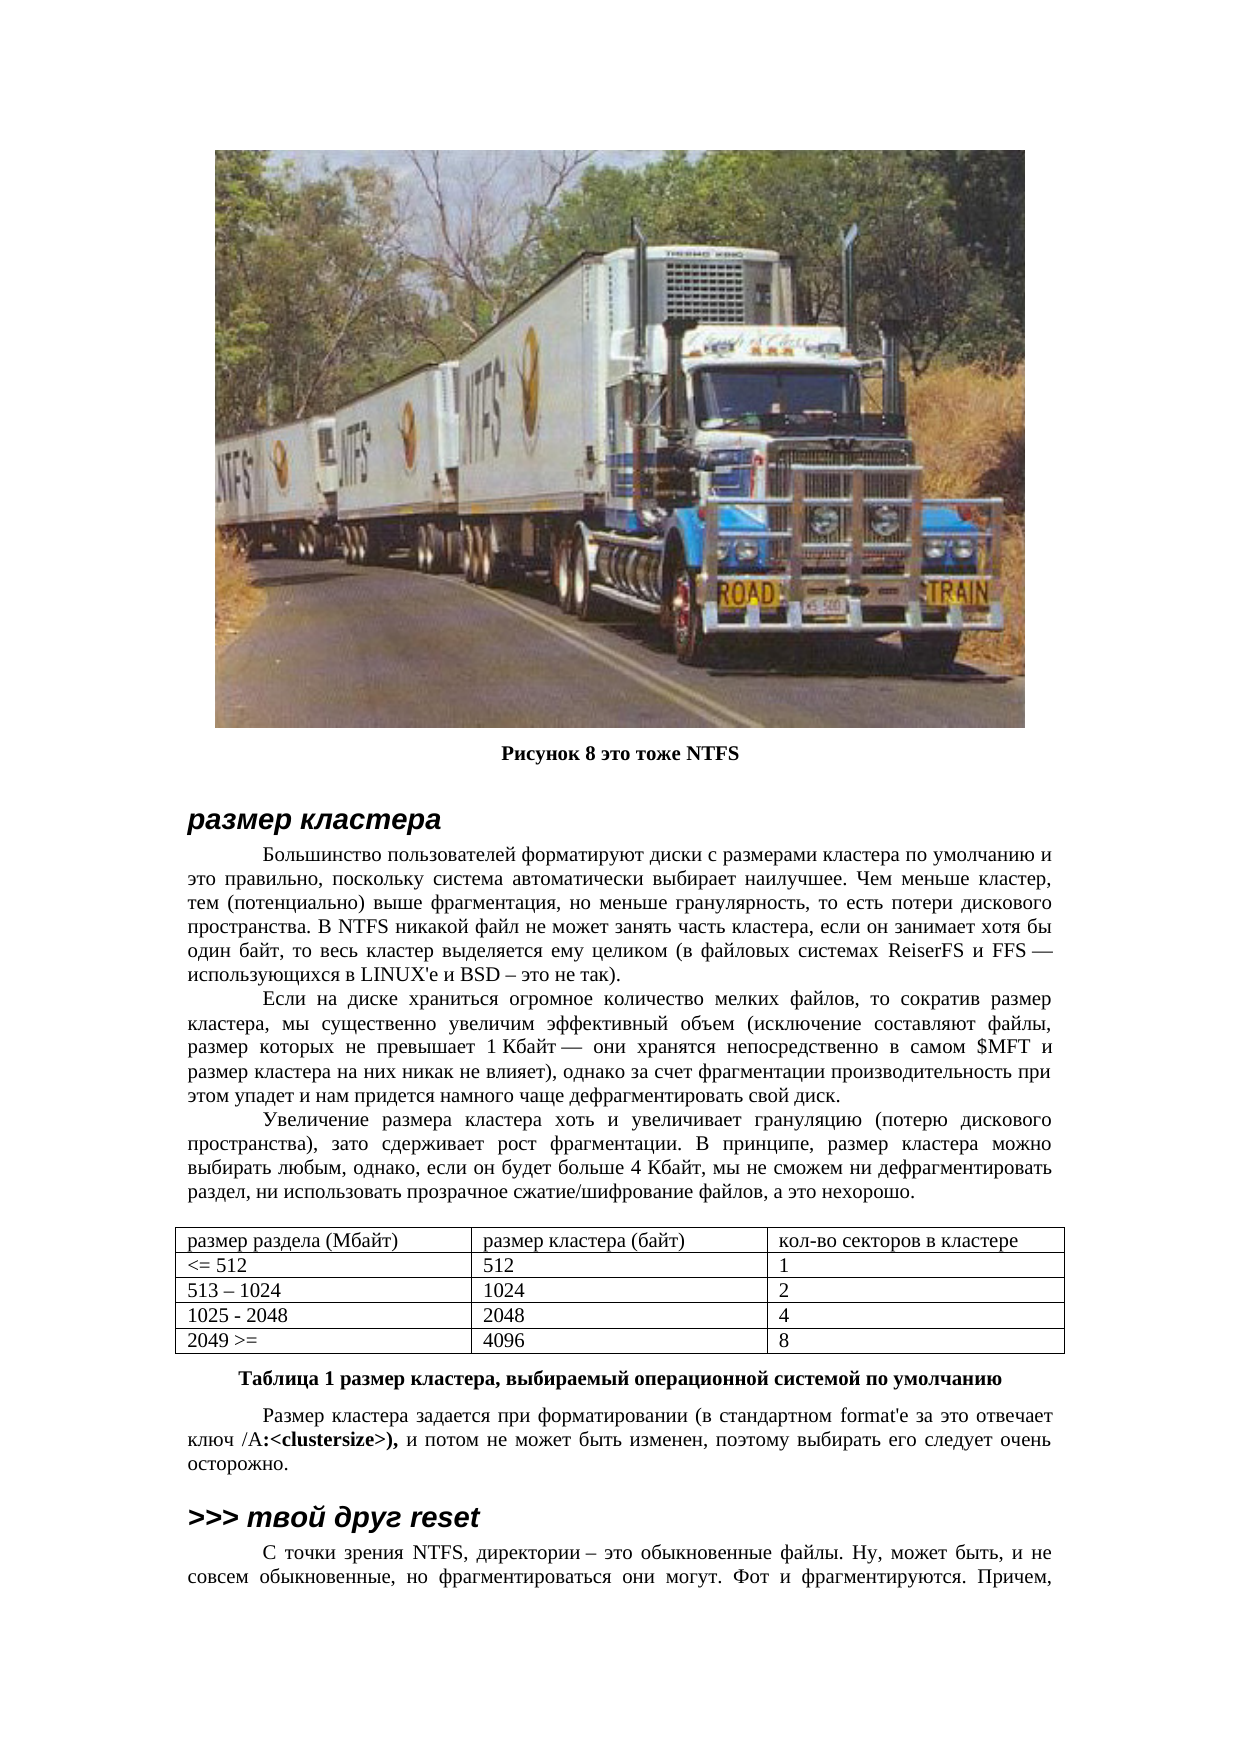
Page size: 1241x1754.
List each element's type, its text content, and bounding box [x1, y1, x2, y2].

text Рисунок 8 это тоже NTFS [187, 741, 1053, 765]
table_cell 512 [472, 1253, 767, 1277]
table_cell 2 [768, 1278, 1064, 1302]
picture [215, 150, 1025, 728]
subtitle размер кластера [187, 802, 1053, 836]
table_cell 1024 [472, 1278, 767, 1302]
subtitle >>> твой друг reset [187, 1500, 1053, 1533]
table_header кол-во секторов в кластере [768, 1228, 1064, 1252]
table_cell 513 – 1024 [176, 1278, 471, 1302]
table_header размер кластера (байт) [472, 1228, 767, 1252]
table_cell 8 [768, 1329, 1064, 1352]
table_cell 4096 [472, 1329, 767, 1352]
table_cell 1025 - 2048 [176, 1303, 471, 1327]
text Если на диске храниться огромное количество мелких файлов, то сократив размер кластера, мы существенно увеличим эффективный объем (исключение составляют файлы, размер которых не превышает 1 Кбайт — они хранятся непосредственно в самом $MFT и размер кластера на них никак не влияет), однако за счет фрагментации производительность при этом упадет и нам придется намного чаще дефрагментировать свой диск. [187, 986, 1053, 1107]
table_cell <= 512 [176, 1253, 471, 1277]
table_cell 2048 [472, 1303, 767, 1327]
text С точки зрения NTFS, директории – это обыкновенные файлы. Ну, может быть, и не совсем обыкновенные, но фрагментироваться они могут. Фот и фрагментируются. Причем, [187, 1539, 1053, 1588]
table_cell 2049 >= [176, 1329, 471, 1352]
text Увеличение размера кластера хоть и увеличивает грануляцию (потерю дискового пространства), зато сдерживает рост фрагментации. В принципе, размер кластера можно выбирать любым, однако, если он будет больше 4 Кбайт, мы не сможем ни дефрагментировать раздел, ни использовать прозрачное сжатие/шифрование файлов, а это нехорошо. [187, 1107, 1053, 1203]
text Большинство пользователей форматируют диски с размерами кластера по умолчанию и это правильно, поскольку система автоматически выбирает наилучшее. Чем меньше кластер, тем (потенциально) выше фрагментация, но меньше гранулярность, то есть потери дискового пространства. В NTFS никакой файл не может занять часть кластера, если он занимает хотя бы один байт, то весь кластер выделяется ему целиком (в файловых системах ReiserFS и FFS — использующихся в LINUX'е и BSD – это не так). [187, 842, 1053, 986]
text Размер кластера задается при форматировании (в стандартном format'e за это отвечает ключ /A:<clustersize>), и потом не может быть изменен, поэтому выбирать его следует очень осторожно. [187, 1403, 1053, 1475]
table_cell 1 [768, 1253, 1064, 1277]
text Таблица 1 размер кластера, выбираемый операционной системой по умолчанию [187, 1366, 1053, 1390]
table_cell 4 [768, 1303, 1064, 1327]
table_header размер раздела (Мбайт) [176, 1228, 471, 1252]
